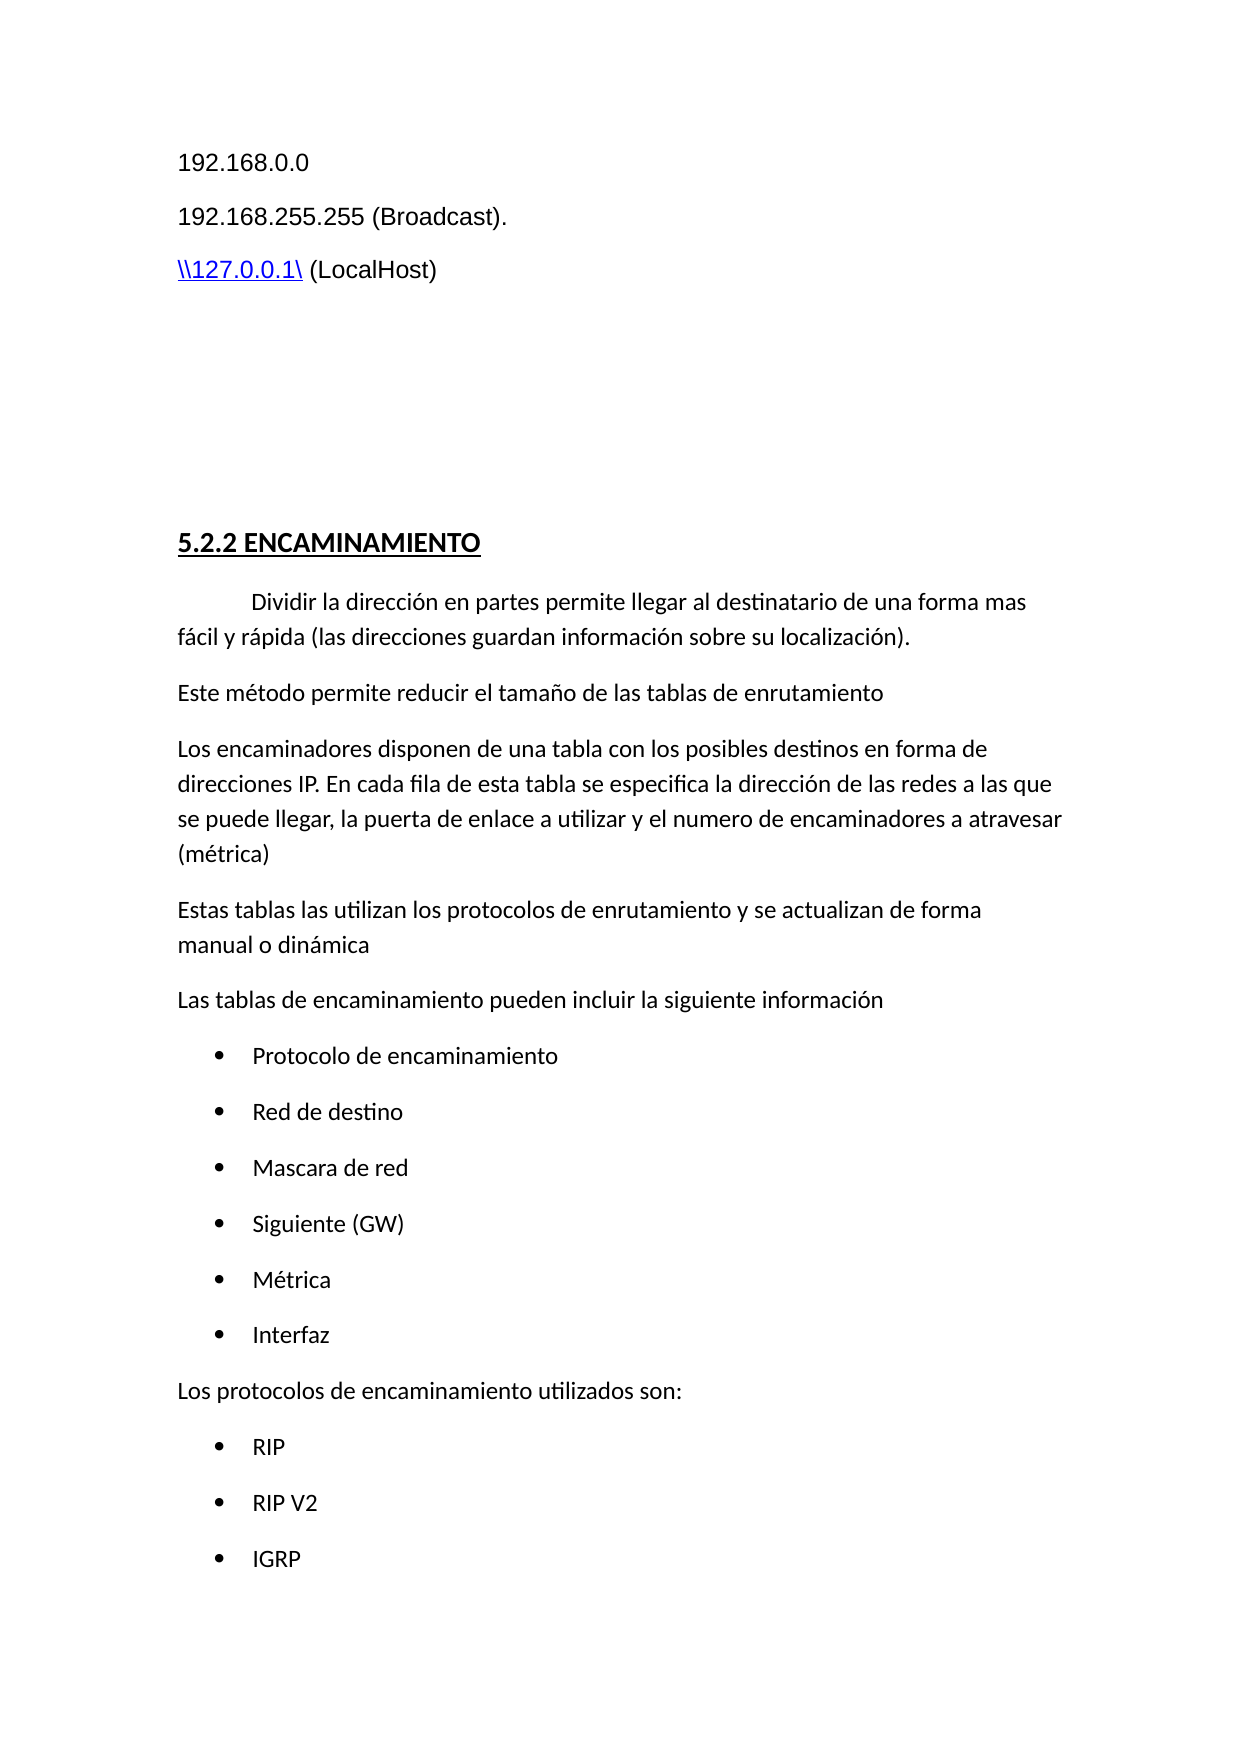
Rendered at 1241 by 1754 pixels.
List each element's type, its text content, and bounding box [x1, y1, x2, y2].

list Mascara de red [215, 1152, 1063, 1183]
text Estas tablas las utilizan los protocolos de enrutamiento y se actualizan de forma manual o dinámica [177, 894, 1063, 959]
list Siguiente (GW) [215, 1208, 1063, 1238]
text 192.168.255.255 (Broadcast). [177, 201, 1063, 230]
list Métrica [215, 1264, 1063, 1294]
text Este método permite reducir el tamaño de las tablas de enrutamiento [177, 677, 1063, 708]
text Los encaminadores disponen de una tabla con los posibles destinos en forma de direcciones IP. En cada fila de esta tabla se especifica la dirección de las redes a las que se puede llegar, la puerta de enlace a utilizar y el numero de encaminadores a atravesar (métrica) [177, 733, 1063, 868]
list Protocolo de encaminamiento [215, 1041, 1063, 1071]
list Interfaz [215, 1320, 1063, 1350]
text 5.2.2 ENCAMINAMIENTO [177, 524, 1063, 560]
list IGRP [215, 1543, 1063, 1573]
list Red de destino [215, 1096, 1063, 1127]
list RIP [215, 1431, 1063, 1462]
text Dividir la dirección en partes permite llegar al destinatario de una forma mas fácil y rápida (las direcciones guardan información sobre su localización). [177, 586, 1063, 652]
text \\127.0.0.1\ (LocalHost) [177, 255, 1063, 284]
list RIP V2 [215, 1487, 1063, 1518]
text Las tablas de encaminamiento pueden incluir la siguiente información [177, 985, 1063, 1015]
text 192.168.0.0 [177, 148, 1063, 176]
text Los protocolos de encaminamiento utilizados son: [177, 1376, 1063, 1406]
